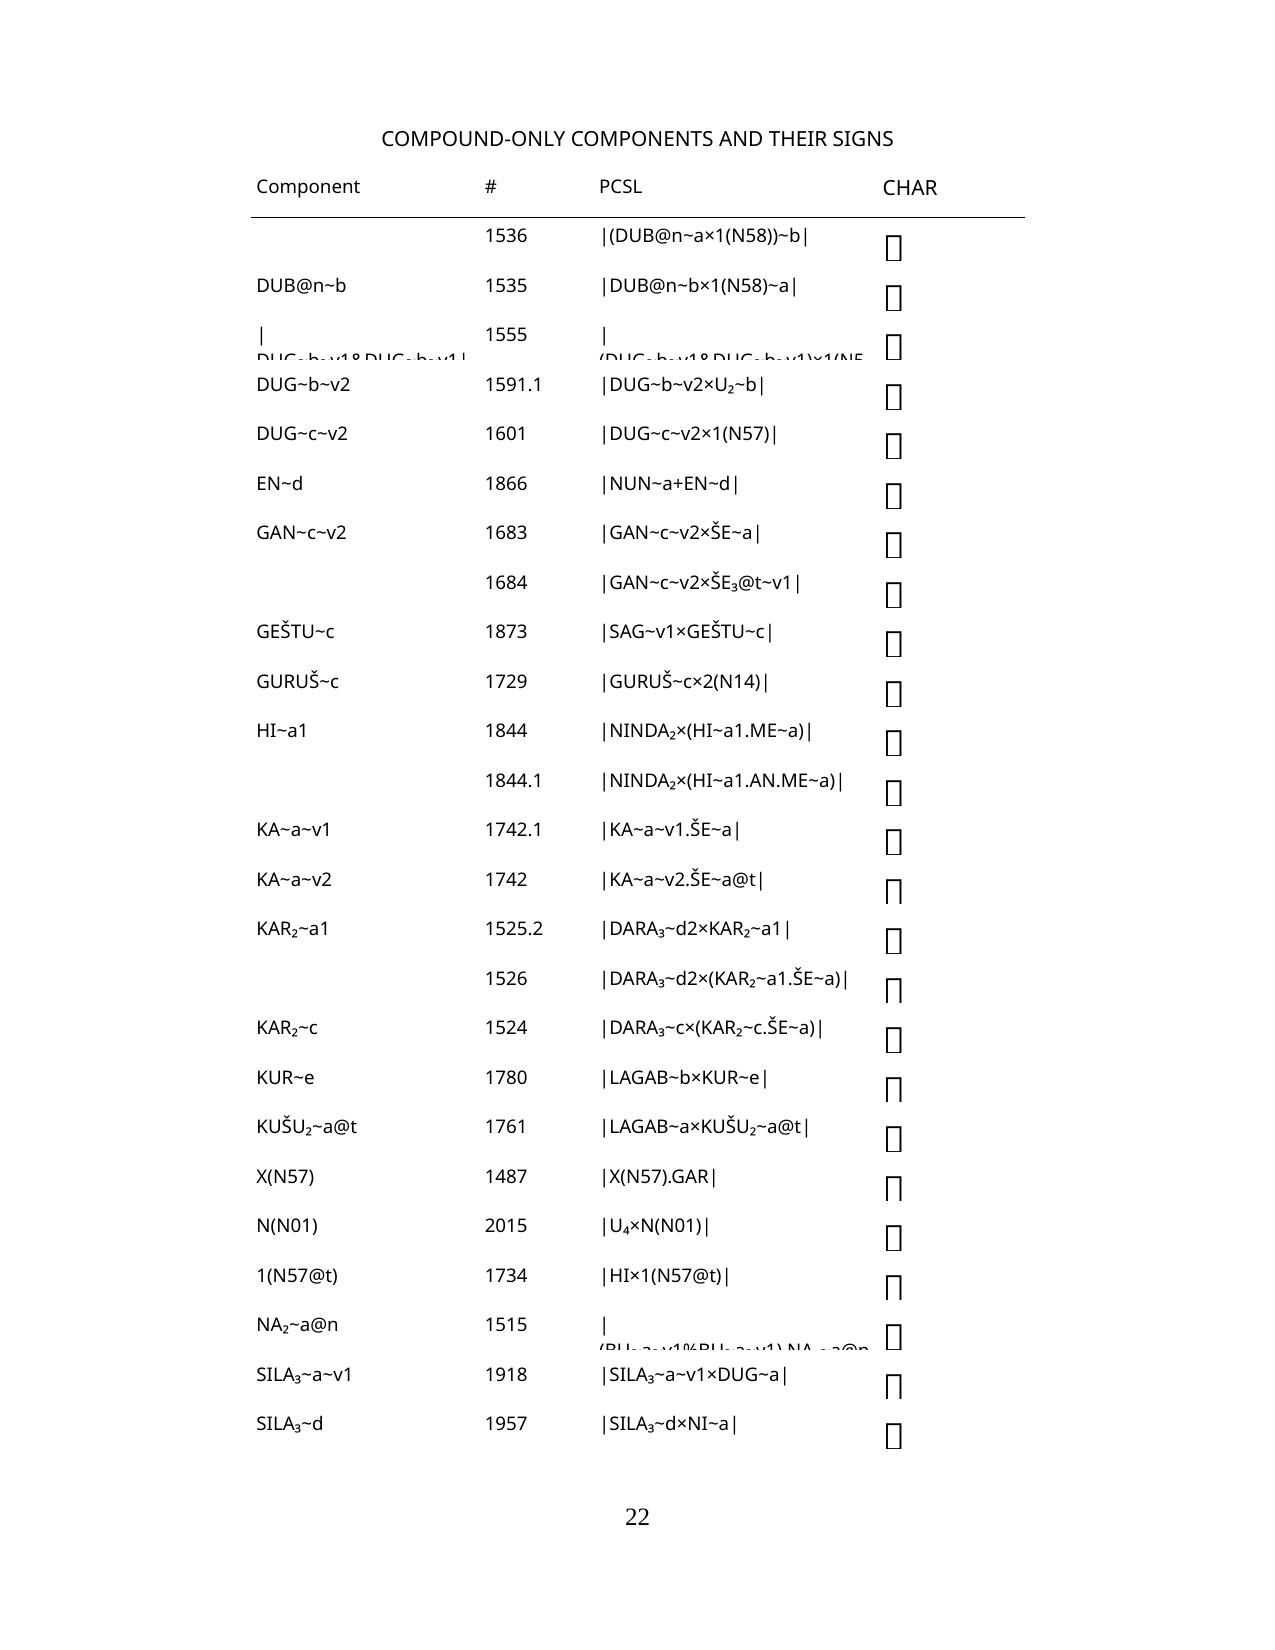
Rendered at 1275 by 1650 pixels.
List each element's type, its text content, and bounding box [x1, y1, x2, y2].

table_cell 1844.1 [479, 761, 593, 811]
table_cell 𒵬 [877, 1108, 1024, 1157]
table_cell 1(N57@t) [251, 1256, 479, 1306]
table_cell |DUG~b~v1&DUG~b~v1| [251, 316, 479, 366]
table_cell |SAG~v1×GEŠTU~c| [593, 613, 877, 662]
table_cell 𒱄 [877, 1157, 1024, 1207]
table_cell |KA~a~v2.ŠE~a@t| [593, 860, 877, 910]
table_cell SILA₃~d [251, 1405, 479, 1454]
table_cell |(BU~a~v1%BU~a~v1).NA₂~a@n| [593, 1306, 877, 1355]
table_cell SILA₃~a~v1 [251, 1355, 479, 1404]
table_cell GURUŠ~c [251, 663, 479, 712]
table_cell |(DUB@n~a×1(N58))~b| [593, 218, 877, 267]
table_cell HI~a1 [251, 712, 479, 761]
table_cell # [479, 168, 593, 217]
table_cell 1866 [479, 465, 593, 514]
table_cell |GURUŠ~c×2(N14)| [593, 663, 877, 712]
table_cell 𒱺 [877, 218, 1024, 267]
table_cell 1729 [479, 663, 593, 712]
table_cell 1515 [479, 1306, 593, 1355]
table_cell |DARA₃~c×(KAR₂~c.ŠE~a)| [593, 1009, 877, 1058]
table_cell 1780 [479, 1058, 593, 1108]
table_cell 𒶿 [877, 712, 1024, 761]
table_cell GAN~c~v2 [251, 514, 479, 563]
table_cell |GAN~c~v2×ŠE₃@t~v1| [593, 564, 877, 613]
table_cell |HI×1(N57@t)| [593, 1256, 877, 1306]
table_cell |NINDA₂×(HI~a1.ME~a)| [593, 712, 877, 761]
table_cell |SILA₃~d×NI~a| [593, 1405, 877, 1454]
table_cell |DARA₃~d2×(KAR₂~a1.ŠE~a)| [593, 959, 877, 1009]
table_cell [251, 761, 479, 811]
table_cell 𒹱 [877, 1207, 1024, 1256]
table_cell GEŠTU~c [251, 613, 479, 662]
table_cell 𒵘 [877, 860, 1024, 910]
table_cell 1487 [479, 1157, 593, 1207]
table_cell DUG~c~v2 [251, 415, 479, 464]
table_cell 𒱰 [877, 959, 1024, 1009]
table_cell 𒷠 [877, 613, 1024, 662]
table_cell Component [251, 168, 479, 217]
table_cell KAR₂~c [251, 1009, 479, 1058]
table_cell [251, 218, 479, 267]
table_cell 𒷀 [877, 761, 1024, 811]
table_cell CHAR [877, 168, 1024, 217]
table_cell DUG~b~v2 [251, 366, 479, 415]
table_cell 𒵎 [877, 1256, 1024, 1306]
table_cell 𒱯 [877, 910, 1024, 959]
table_cell KUR~e [251, 1058, 479, 1108]
table_cell 𒸷 [877, 1405, 1024, 1454]
table_cell 1591.1 [479, 366, 593, 415]
table_cell 𒲏 [877, 316, 1024, 366]
table_cell 𒷘 [877, 465, 1024, 514]
table_cell |LAGAB~a×KUŠU₂~a@t| [593, 1108, 877, 1157]
table_cell EN~d [251, 465, 479, 514]
table_cell KA~a~v2 [251, 860, 479, 910]
table_cell 𒵙 [877, 811, 1024, 860]
table_cell [251, 959, 479, 1009]
table_cell N(N01) [251, 1207, 479, 1256]
table_cell |KA~a~v1.ŠE~a| [593, 811, 877, 860]
table_cell |(DUG~b~v1&DUG~b~v1)×1(N58)| [593, 316, 877, 366]
table_cell 𒴛 [877, 514, 1024, 563]
table_cell 𒵿 [877, 1058, 1024, 1108]
table_cell 1918 [479, 1355, 593, 1404]
table_cell 1761 [479, 1108, 593, 1157]
table_cell 1536 [479, 218, 593, 267]
table_cell 𒴜 [877, 564, 1024, 613]
table_cell 1525.2 [479, 910, 593, 959]
table_cell 𒳄 [877, 415, 1024, 464]
table_cell |SILA₃~a~v1×DUG~a| [593, 1355, 877, 1404]
table_cell DUB@n~b [251, 267, 479, 316]
table_cell 1734 [479, 1256, 593, 1306]
table_cell 1524 [479, 1009, 593, 1058]
table_cell |NUN~a+EN~d| [593, 465, 877, 514]
table_cell 1844 [479, 712, 593, 761]
table_cell 1873 [479, 613, 593, 662]
table_cell KAR₂~a1 [251, 910, 479, 959]
table_cell 𒵉 [877, 663, 1024, 712]
table_cell |DARA₃~d2×KAR₂~a1| [593, 910, 877, 959]
table_cell X(N57) [251, 1157, 479, 1207]
table_cell 1601 [479, 415, 593, 464]
table_cell KA~a~v1 [251, 811, 479, 860]
table_cell |NINDA₂×(HI~a1.AN.ME~a)| [593, 761, 877, 811]
table_header COMPOUND-ONLY COMPONENTS AND THEIR SIGNS [251, 118, 1024, 168]
table_cell NA₂~a@n [251, 1306, 479, 1355]
table_cell 2015 [479, 1207, 593, 1256]
table_cell |DUG~b~v2×U₂~b| [593, 366, 877, 415]
table_cell KUŠU₂~a@t [251, 1108, 479, 1157]
table_cell 1526 [479, 959, 593, 1009]
table_cell 𒱹 [877, 267, 1024, 316]
table_cell 𒲹 [877, 366, 1024, 415]
table_cell |DUG~c~v2×1(N57)| [593, 415, 877, 464]
table_cell 1742.1 [479, 811, 593, 860]
table_cell |X(N57).GAR| [593, 1157, 877, 1207]
table_cell 𒸏 [877, 1355, 1024, 1404]
table_cell PCSL [593, 168, 877, 217]
table_cell 1683 [479, 514, 593, 563]
table_cell 𒱬 [877, 1009, 1024, 1058]
table_cell |U₄×N(N01)| [593, 1207, 877, 1256]
table_cell 1555 [479, 316, 593, 366]
table_cell [251, 564, 479, 613]
table_cell 𒱢 [877, 1306, 1024, 1355]
table_cell |GAN~c~v2×ŠE~a| [593, 514, 877, 563]
table_cell |LAGAB~b×KUR~e| [593, 1058, 877, 1108]
table_cell 1535 [479, 267, 593, 316]
table_cell 1957 [479, 1405, 593, 1454]
table_cell 1684 [479, 564, 593, 613]
table_cell 1742 [479, 860, 593, 910]
table_cell |DUB@n~b×1(N58)~a| [593, 267, 877, 316]
